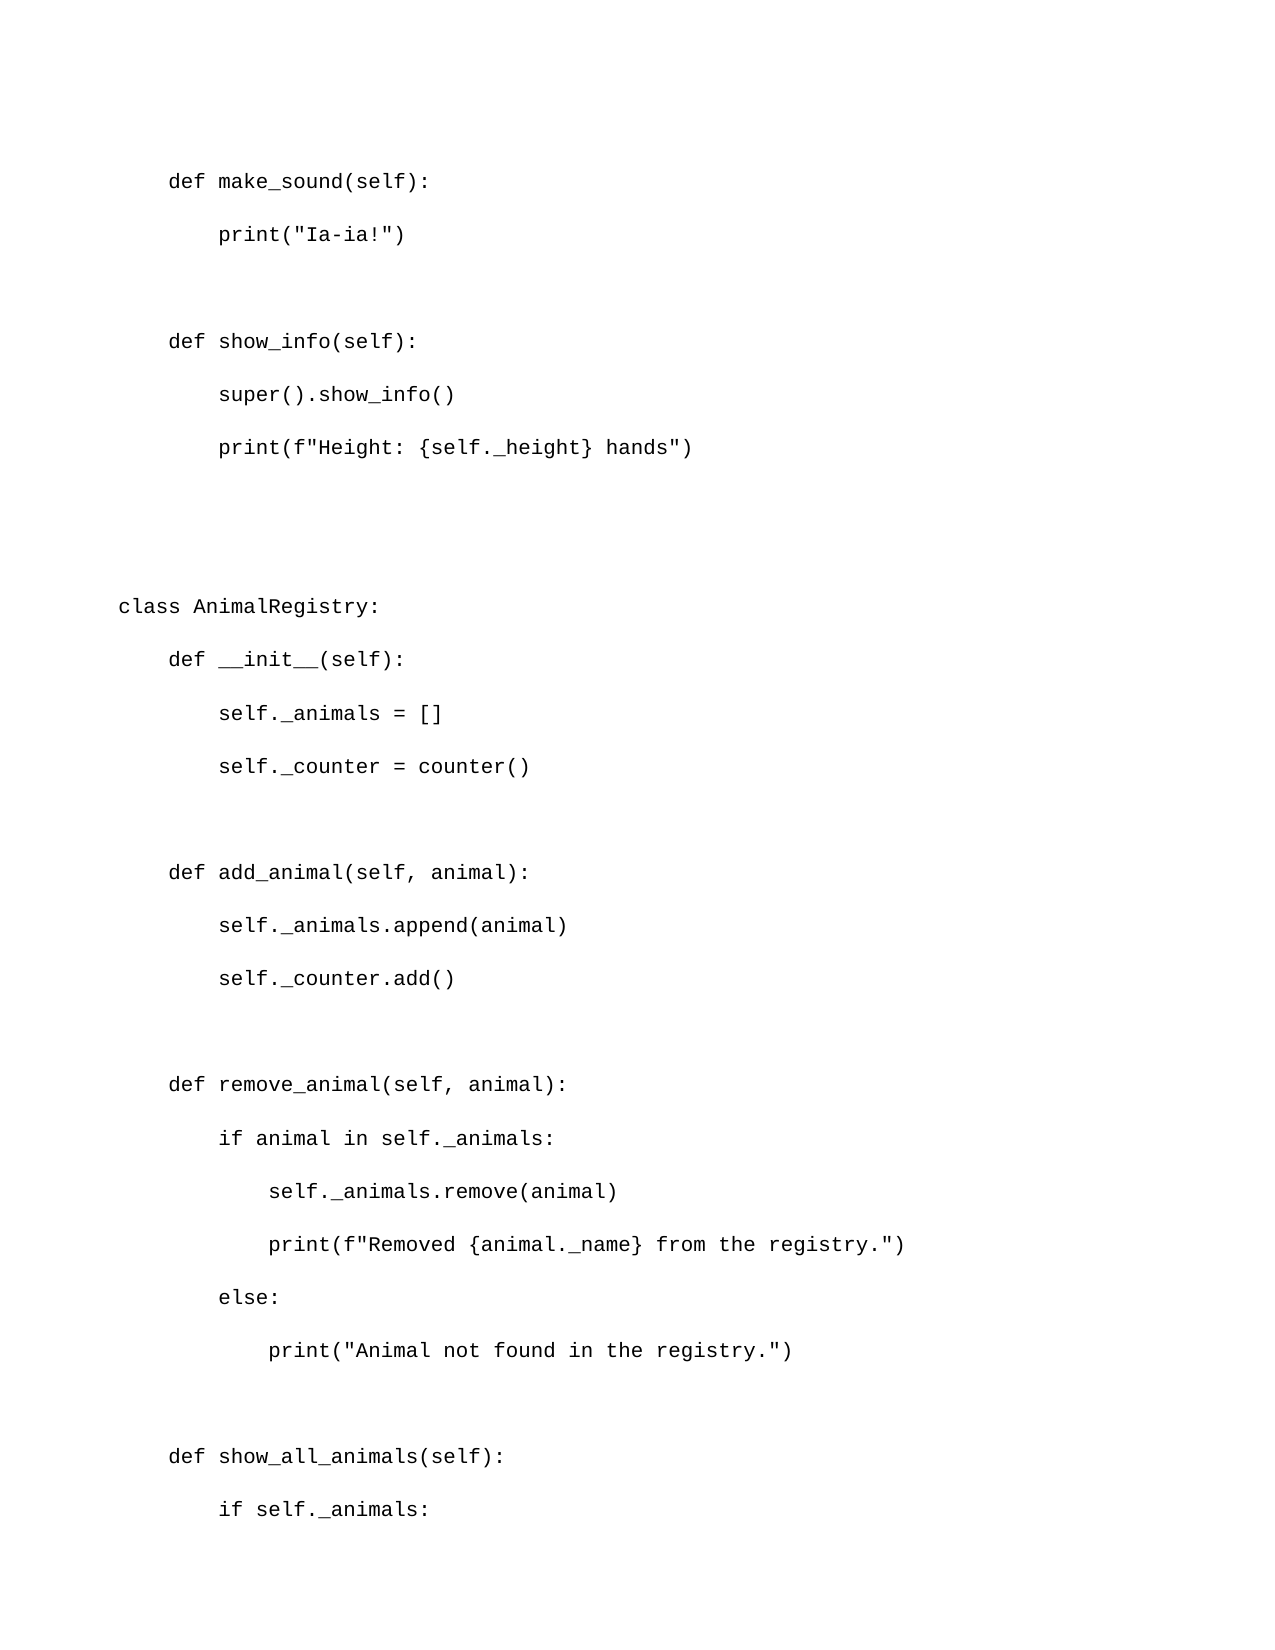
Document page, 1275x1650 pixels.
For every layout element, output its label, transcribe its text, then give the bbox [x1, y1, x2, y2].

text def remove_animal(self, animal): [118, 1074, 1157, 1098]
text print(f"Removed {animal._name} from the registry.") [118, 1234, 1157, 1257]
text print("Animal not found in the registry.") [118, 1340, 1157, 1364]
text def show_all_animals(self): [118, 1446, 1157, 1470]
text if self._animals: [118, 1499, 1157, 1523]
text self._animals.remove(animal) [118, 1181, 1157, 1204]
text else: [118, 1287, 1157, 1311]
text def add_animal(self, animal): [118, 862, 1157, 886]
text print(f"Height: {self._height} hands") [118, 437, 1157, 461]
text self._counter.add() [118, 968, 1157, 992]
text def make_sound(self): [118, 171, 1157, 195]
text if animal in self._animals: [118, 1127, 1157, 1151]
text print("Ia-ia!") [118, 224, 1157, 248]
text self._animals = [] [118, 702, 1157, 726]
text def show_info(self): [118, 331, 1157, 354]
text super().show_info() [118, 384, 1157, 407]
text def __init__(self): [118, 649, 1157, 673]
text self._counter = counter() [118, 756, 1157, 779]
text class AnimalRegistry: [118, 596, 1157, 620]
text self._animals.append(animal) [118, 915, 1157, 939]
